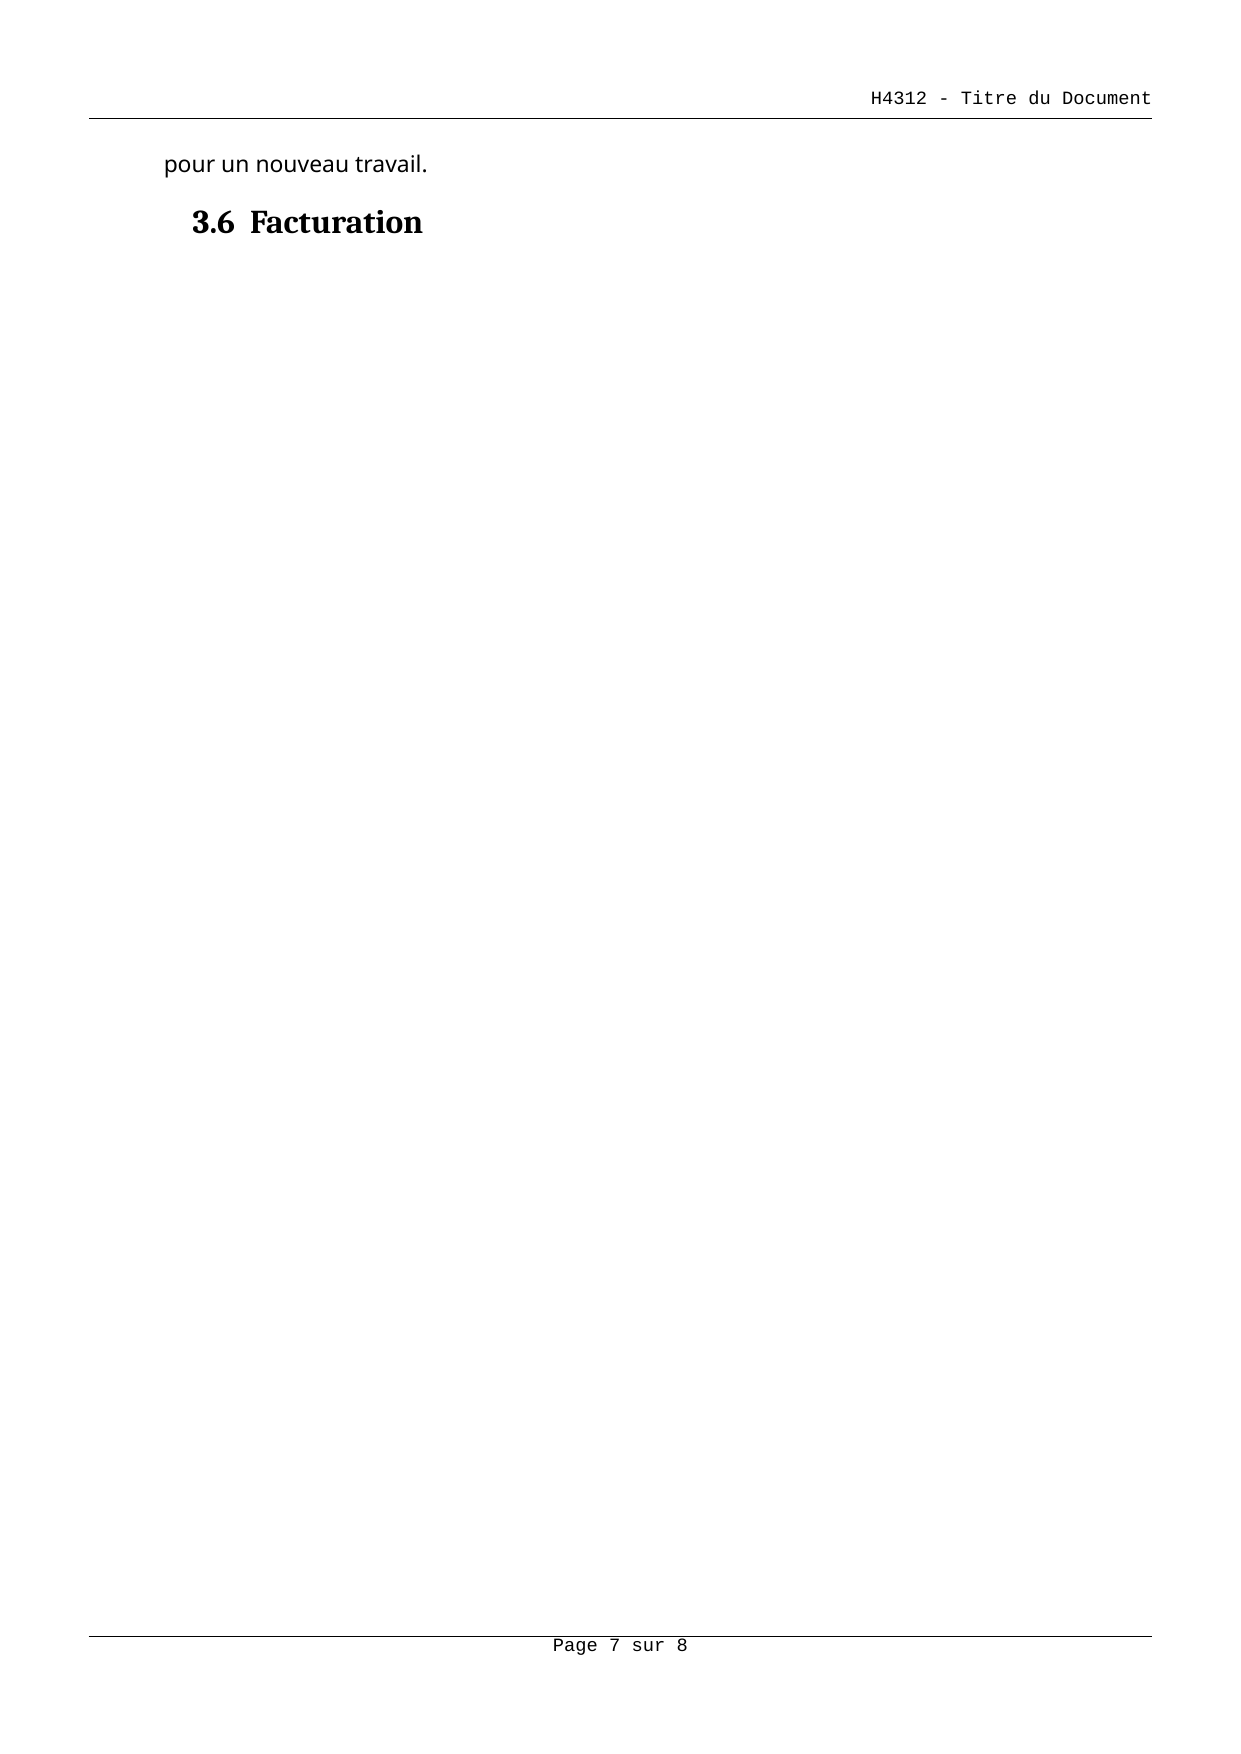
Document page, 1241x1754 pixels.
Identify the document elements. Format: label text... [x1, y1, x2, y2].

subtitle Facturation [133, 204, 1152, 242]
list pour un nouveau travail. [126, 147, 1152, 179]
